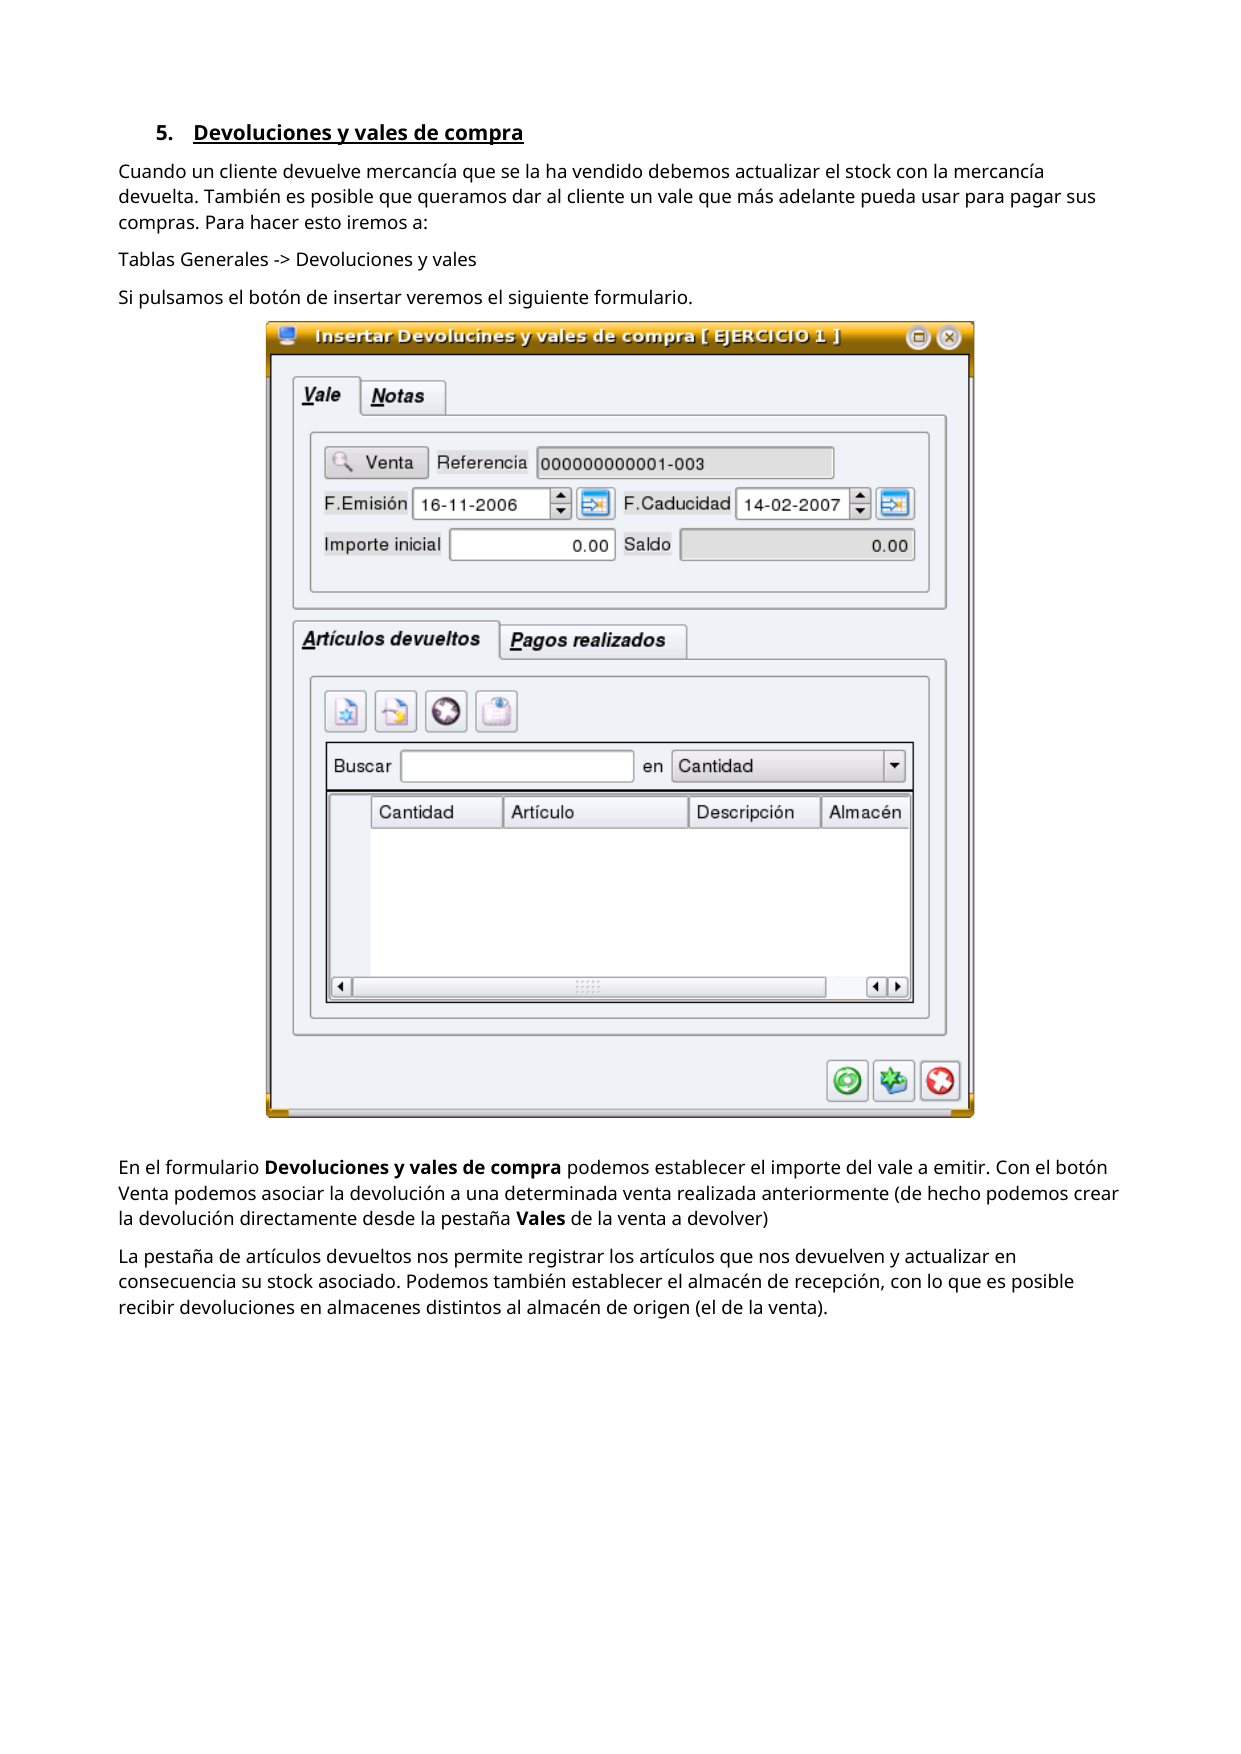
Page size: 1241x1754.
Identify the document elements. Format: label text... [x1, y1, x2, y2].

text Cuando un cliente devuelve mercancía que se la ha vendido debemos actualizar el stock con la mercancía devuelta. También es posible que queramos dar al cliente un vale que más adelante pueda usar para pagar sus compras. Para hacer esto iremos a: [118, 158, 1122, 235]
text La pestaña de artículos devueltos nos permite registrar los artículos que nos devuelven y actualizar en consecuencia su stock asociado. Podemos también establecer el almacén de recepción, con lo que es posible recibir devoluciones en almacenes distintos al almacén de origen (el de la venta). [118, 1243, 1122, 1319]
text Si pulsamos el botón de insertar veremos el siguiente formulario. [118, 284, 1122, 309]
picture [265, 321, 975, 1118]
list Devoluciones y vales de compra [156, 118, 1122, 147]
text En el formulario Devoluciones y vales de compra podemos establecer el importe del vale a emitir. Con el botón Venta podemos asociar la devolución a una determinada venta realizada anteriormente (de hecho podemos crear la devolución directamente desde la pestaña Vales de la venta a devolver) [118, 1154, 1122, 1231]
text Tablas Generales -> Devoluciones y vales [118, 247, 1122, 272]
